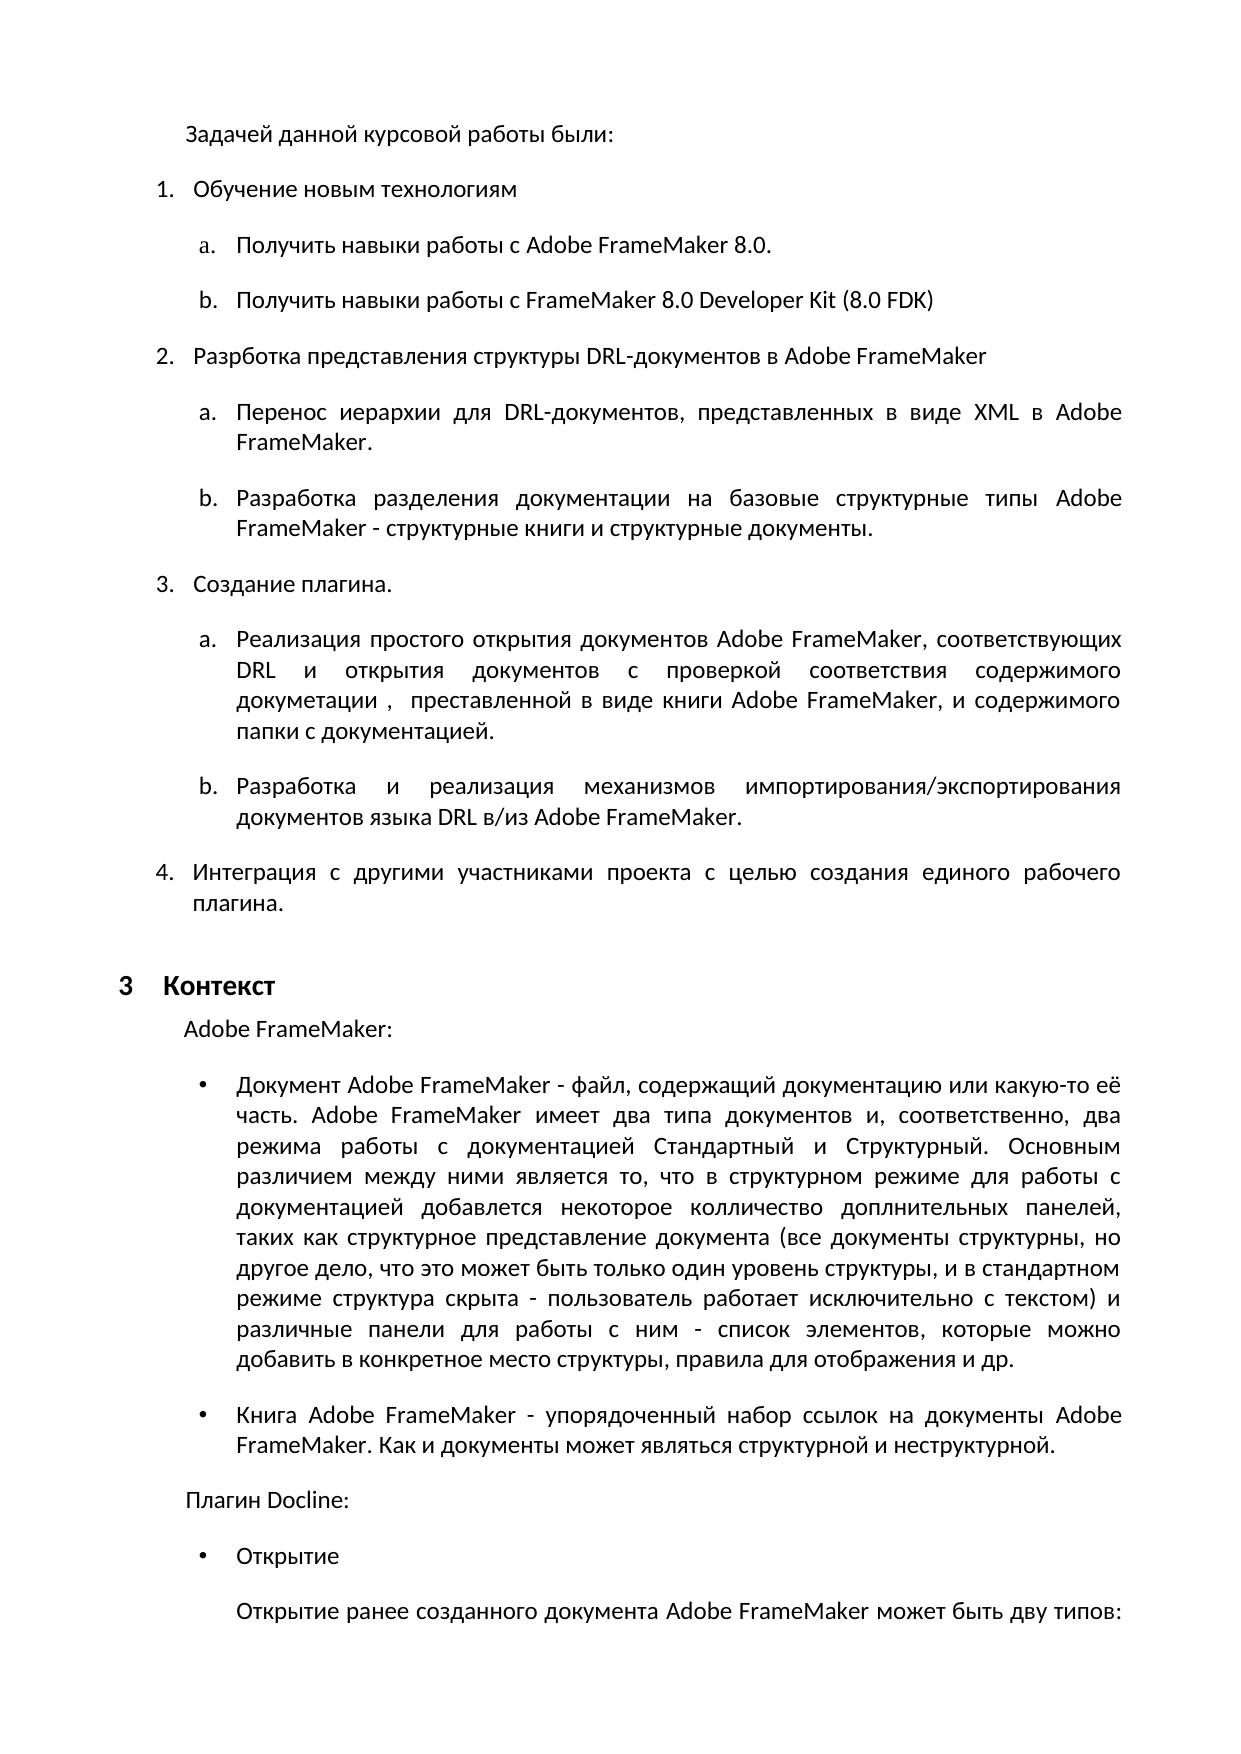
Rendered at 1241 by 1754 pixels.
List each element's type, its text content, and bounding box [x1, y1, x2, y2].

list Разрботка представления структуры DRL-документов в Adobe FrameMaker [156, 340, 1122, 371]
text Adobe FrameMaker: [118, 1013, 1122, 1044]
list Получить навыки работы с Adobe FrameMaker 8.0. [199, 229, 1122, 260]
list Получить навыки работы с FrameMaker 8.0 Developer Kit (8.0 FDK) [199, 285, 1122, 315]
list Разработка и реализация механизмов импортирования/экспортирования документов языка DRL в/из Adobe FrameMaker. [199, 770, 1122, 831]
text Плагин Docline: [118, 1485, 1122, 1515]
list Открытие [199, 1540, 1122, 1571]
subtitle Контекст [118, 967, 1122, 1003]
list Интеграция с другими участниками проекта с целью создания единого рабочего плагина. [155, 856, 1122, 917]
list Обучение новым технологиям [156, 174, 1122, 204]
list Книга Adobe FrameMaker - упорядоченный набор ссылок на документы Adobe FrameMaker. Как и документы может являться структурной и неструктурной. [199, 1399, 1122, 1460]
list Открытие ранее созданного документа Adobe FrameMaker может быть дву типов: [199, 1595, 1122, 1626]
list Документ Adobe FrameMaker - файл, содержащий документацию или какую-то её часть. Adobe FrameMaker имеет два типа документов и, соответственно, два режима работы с документацией Стандартный и Структурный. Основным различием между ними является то, что в структурном режиме для работы с документацией добавлется некоторое колличество доплнительных панелей, таких как структурное представление документа (все документы структурны, но другое дело, что это может быть только один уровень структуры, и в стандартном режиме структура скрыта - пользователь работает исключительно с текстом) и различные панели для работы с ним - список элементов, которые можно добавить в конкретное место структуры, правила для отображения и др. [199, 1069, 1122, 1374]
text Задачей данной курсовой работы были: [118, 118, 1122, 149]
list Создание плагина. [156, 568, 1122, 598]
list Реализация простого открытия документов Adobe FrameMaker, соответствующих DRL и открытия документов с проверкой соответствия содержимого докуметации , преставленной в виде книги Adobe FrameMaker, и содержимого папки с документацией. [199, 623, 1122, 745]
list Разработка разделения документации на базовые структурные типы Adobe FrameMaker - структурные книги и структурные документы. [199, 482, 1122, 543]
list Перенос иерархии для DRL-документов, представленных в виде XML в Adobe FrameMaker. [199, 396, 1122, 457]
